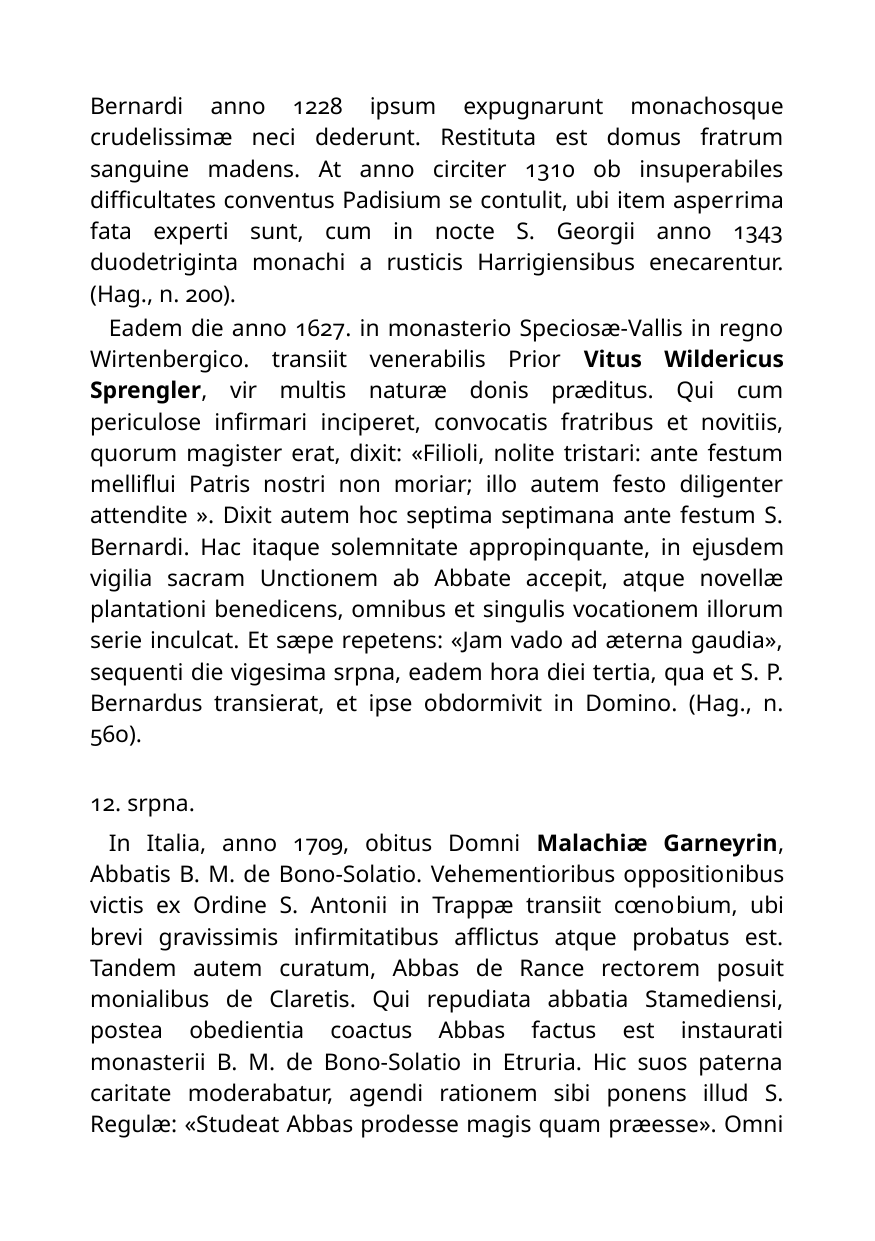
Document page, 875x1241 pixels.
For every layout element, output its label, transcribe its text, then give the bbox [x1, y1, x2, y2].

text In Italia, anno 1709, obitus Domni Malachiæ Garneyrin, Abbatis B. M. de Bono-Solatio. Vehementioribus oppositio­nibus victis ex Ordine S. Antonii in Trappæ transiit cœno­bium, ubi brevi gravissimis infirmitatibus afflictus atque probatus est. Tandem autem curatum, Abbas de Rance recto­rem posuit monialibus de Claretis. Qui repudiata abbatia Stamediensi, postea obedientia coactus Abbas factus est instaurati monasterii B. M. de Bono-Solatio in Etruria. Hic suos paterna caritate moderabatur, agendi rationem sibi ponens illud S. Regulæ: «Studeat Abbas prodesse magis quam præesse». Omni [90, 827, 784, 1139]
text Bernardi anno 1228 ipsum expugnarunt monachosque crudelissimæ neci dederunt. Restituta est domus fratrum sanguine madens. At anno circiter 1310 ob insuperabiles difficultates conventus Padisium se contulit, ubi item asper­rima fata experti sunt, cum in nocte S. Georgii anno 1343 duodetriginta monachi a rusticis Harrigiensibus enecarentur. (Hag., n. 200). [90, 90, 784, 309]
text Eadem die anno 1627. in monasterio Speciosæ-Vallis in regno Wirtenbergico. transiit venerabilis Prior Vitus Wildericus Sprengler, vir multis naturæ donis præditus. Qui cum periculose infirmari inciperet, convocatis fratribus et novitiis, quorum magister erat, dixit: «Filioli, nolite tristari: ante festum melliflui Patris nostri non moriar; illo autem festo diligenter attendite ». Dixit autem hoc septima septimana ante festum S. Bernardi. Hac itaque solemnitate appropin­quante, in ejusdem vigilia sacram Unctionem ab Abbate accepit, atque novellæ plantationi benedicens, omnibus et singulis vocationem illorum serie inculcat. Et sæpe repetens: «Jam vado ad æterna gaudia», sequenti die vigesima srpna, eadem hora diei tertia, qua et S. P. Bernardus transierat, et ipse obdormivit in Domino. (Hag., n. 56o). [90, 312, 784, 749]
text 12. srpna. [90, 787, 784, 818]
